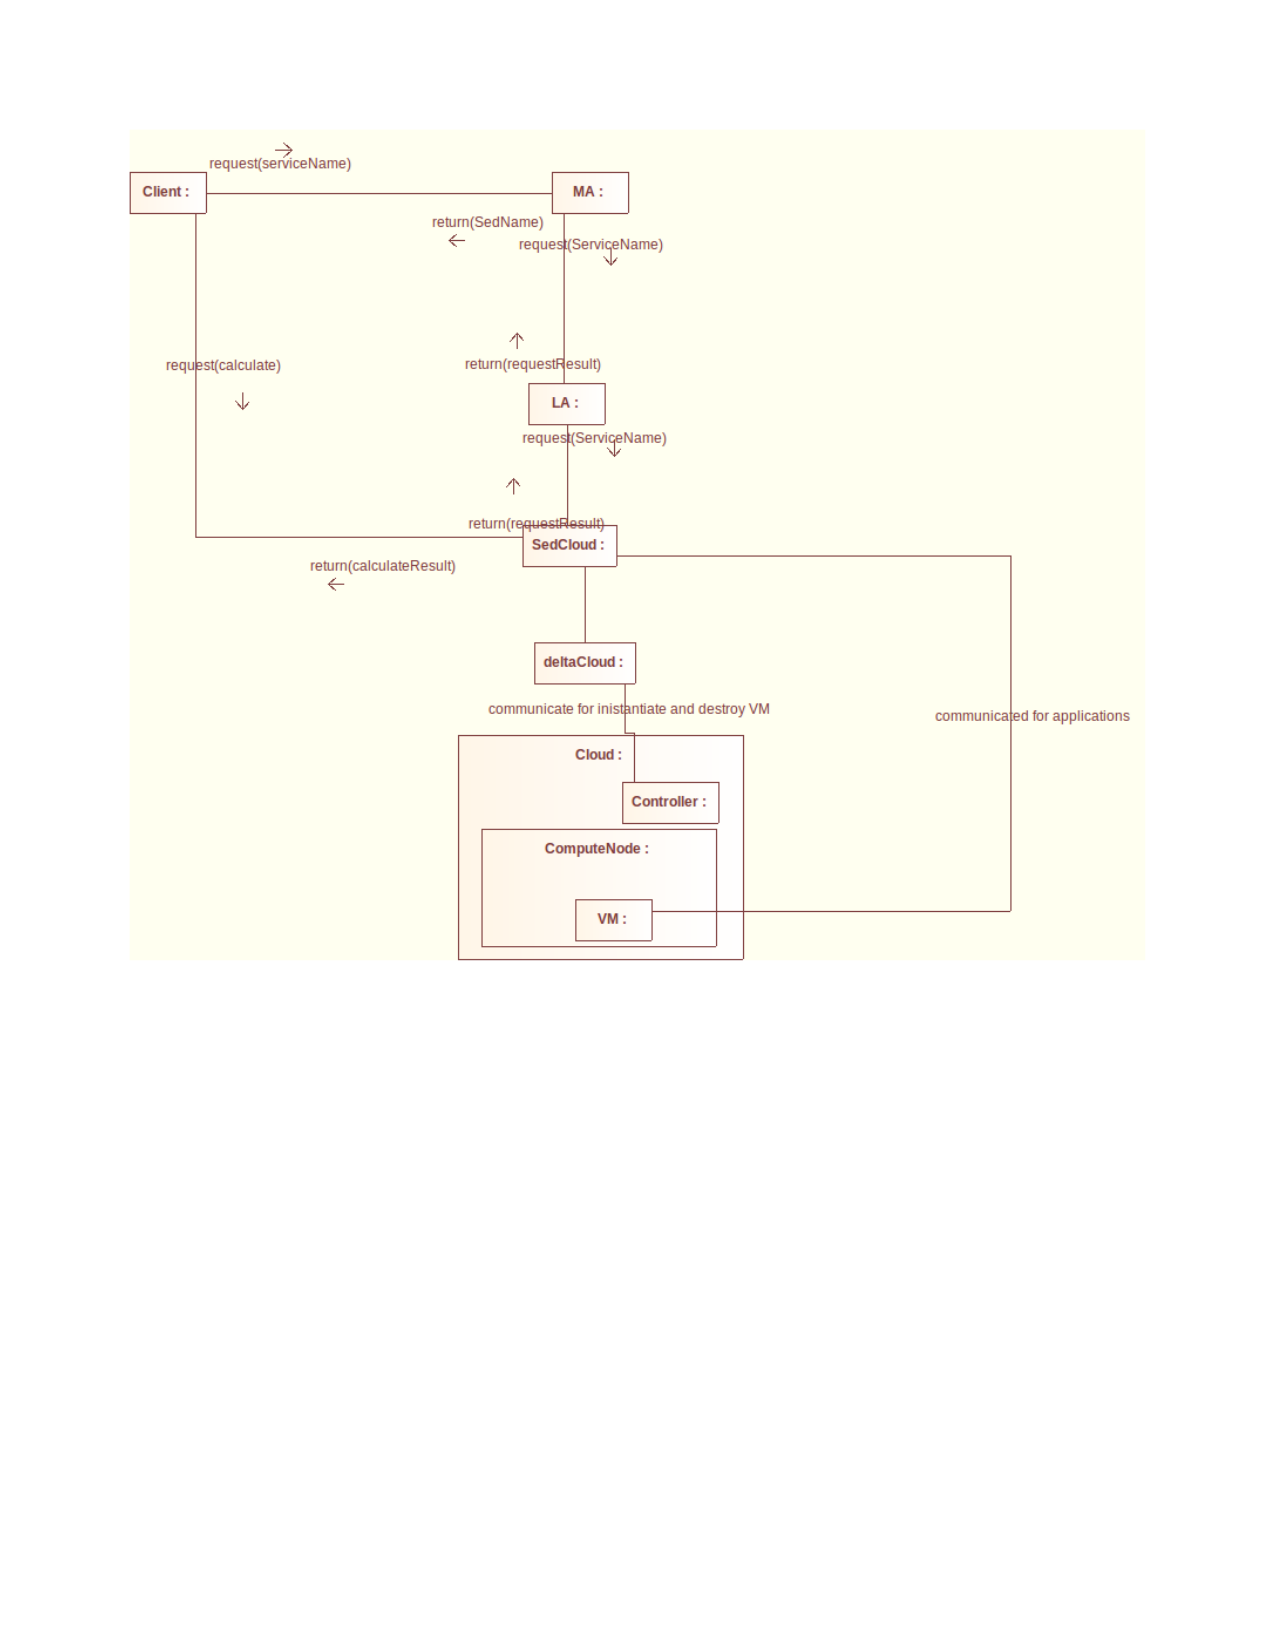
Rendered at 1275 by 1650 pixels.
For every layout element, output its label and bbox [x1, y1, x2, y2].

picture [118, 118, 1157, 972]
